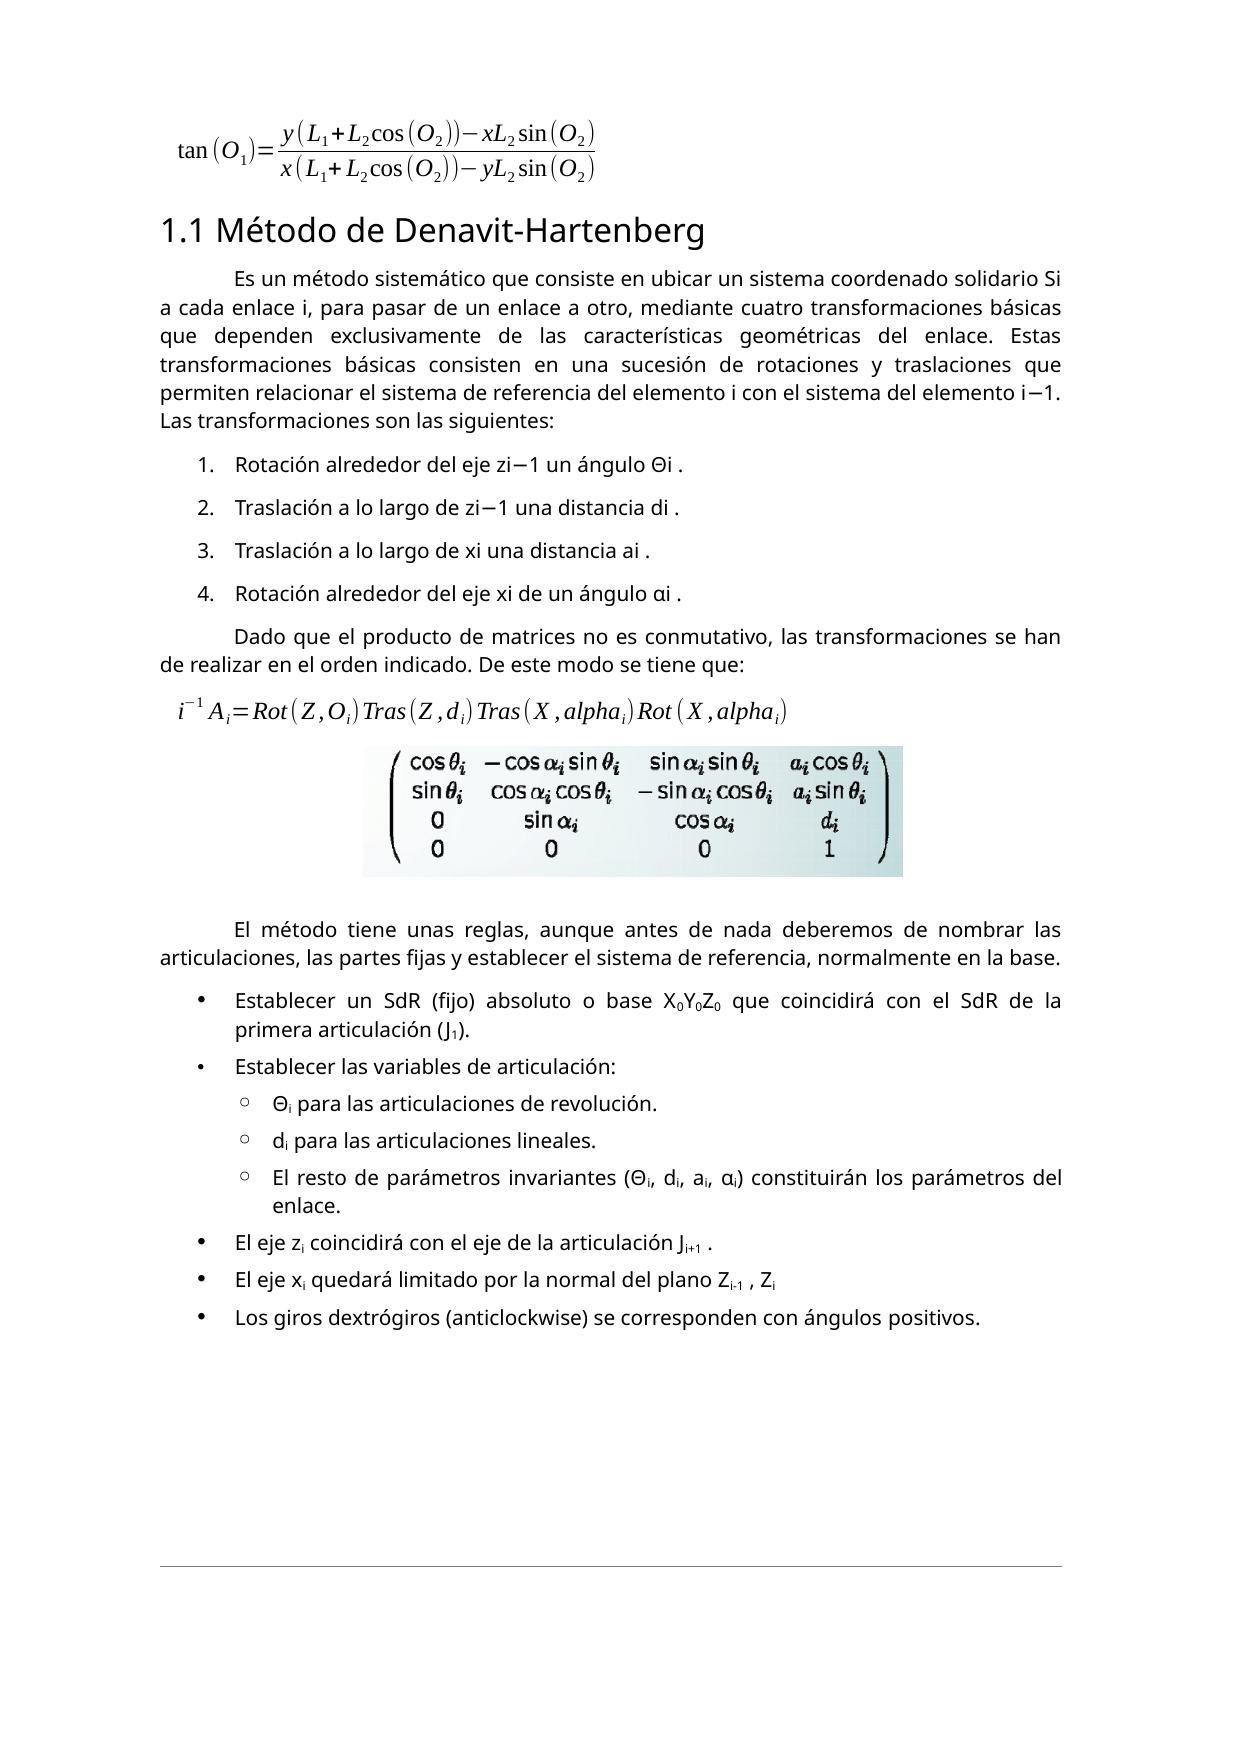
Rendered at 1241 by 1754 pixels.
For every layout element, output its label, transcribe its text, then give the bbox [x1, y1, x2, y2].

text Dado que el producto de matrices no es conmutativo, las transformaciones se han de realizar en el orden indicado. De este modo se tiene que: [159, 622, 1062, 679]
list Traslación a lo largo de xi una distancia ai . [197, 536, 1062, 564]
list El resto de parámetros invariantes (Θi, di, ai, αi) constituirán los parámetros del enlace. [234, 1163, 1062, 1220]
text El método tiene unas reglas, aunque antes de nada deberemos de nombrar las articulaciones, las partes fijas y establecer el sistema de referencia, normalmente en la base. [159, 915, 1062, 972]
text Es un método sistemático que consiste en ubicar un sistema coordenado solidario Si a cada enlace i, para pasar de un enlace a otro, mediante cuatro transformaciones básicas que dependen exclusivamente de las características geométricas del enlace. Estas transformaciones básicas consisten en una sucesión de rotaciones y traslaciones que permiten relacionar el sistema de referencia del elemento i con el sistema del elemento i−1. Las transformaciones son las siguientes: [159, 264, 1062, 435]
list di para las articulaciones lineales. [234, 1126, 1062, 1154]
list Traslación a lo largo de zi−1 una distancia di . [197, 493, 1062, 521]
list Rotación alrededor del eje zi−1 un ángulo Θi . [197, 450, 1062, 478]
list Los giros dextrógiros (anticlockwise) se corresponden con ángulos positivos. [197, 1303, 1062, 1331]
list El eje xi quedará limitado por la normal del plano Zi-1 , Zi [197, 1266, 1062, 1294]
list Establecer un SdR (fijo) absoluto o base X0Y0Z0 que coincidirá con el SdR de la primera articulación (J1). [197, 986, 1062, 1043]
list Θi para las articulaciones de revolución. [234, 1089, 1062, 1117]
list Establecer las variables de articulación: [197, 1052, 1062, 1080]
list El eje zi coincidirá con el eje de la articulación Ji+1 . [197, 1228, 1062, 1257]
subtitle 1.1 Método de Denavit-Hartenberg [159, 207, 1062, 252]
picture [362, 746, 903, 877]
list Rotación alrededor del eje xi de un ángulo αi . [197, 579, 1062, 607]
